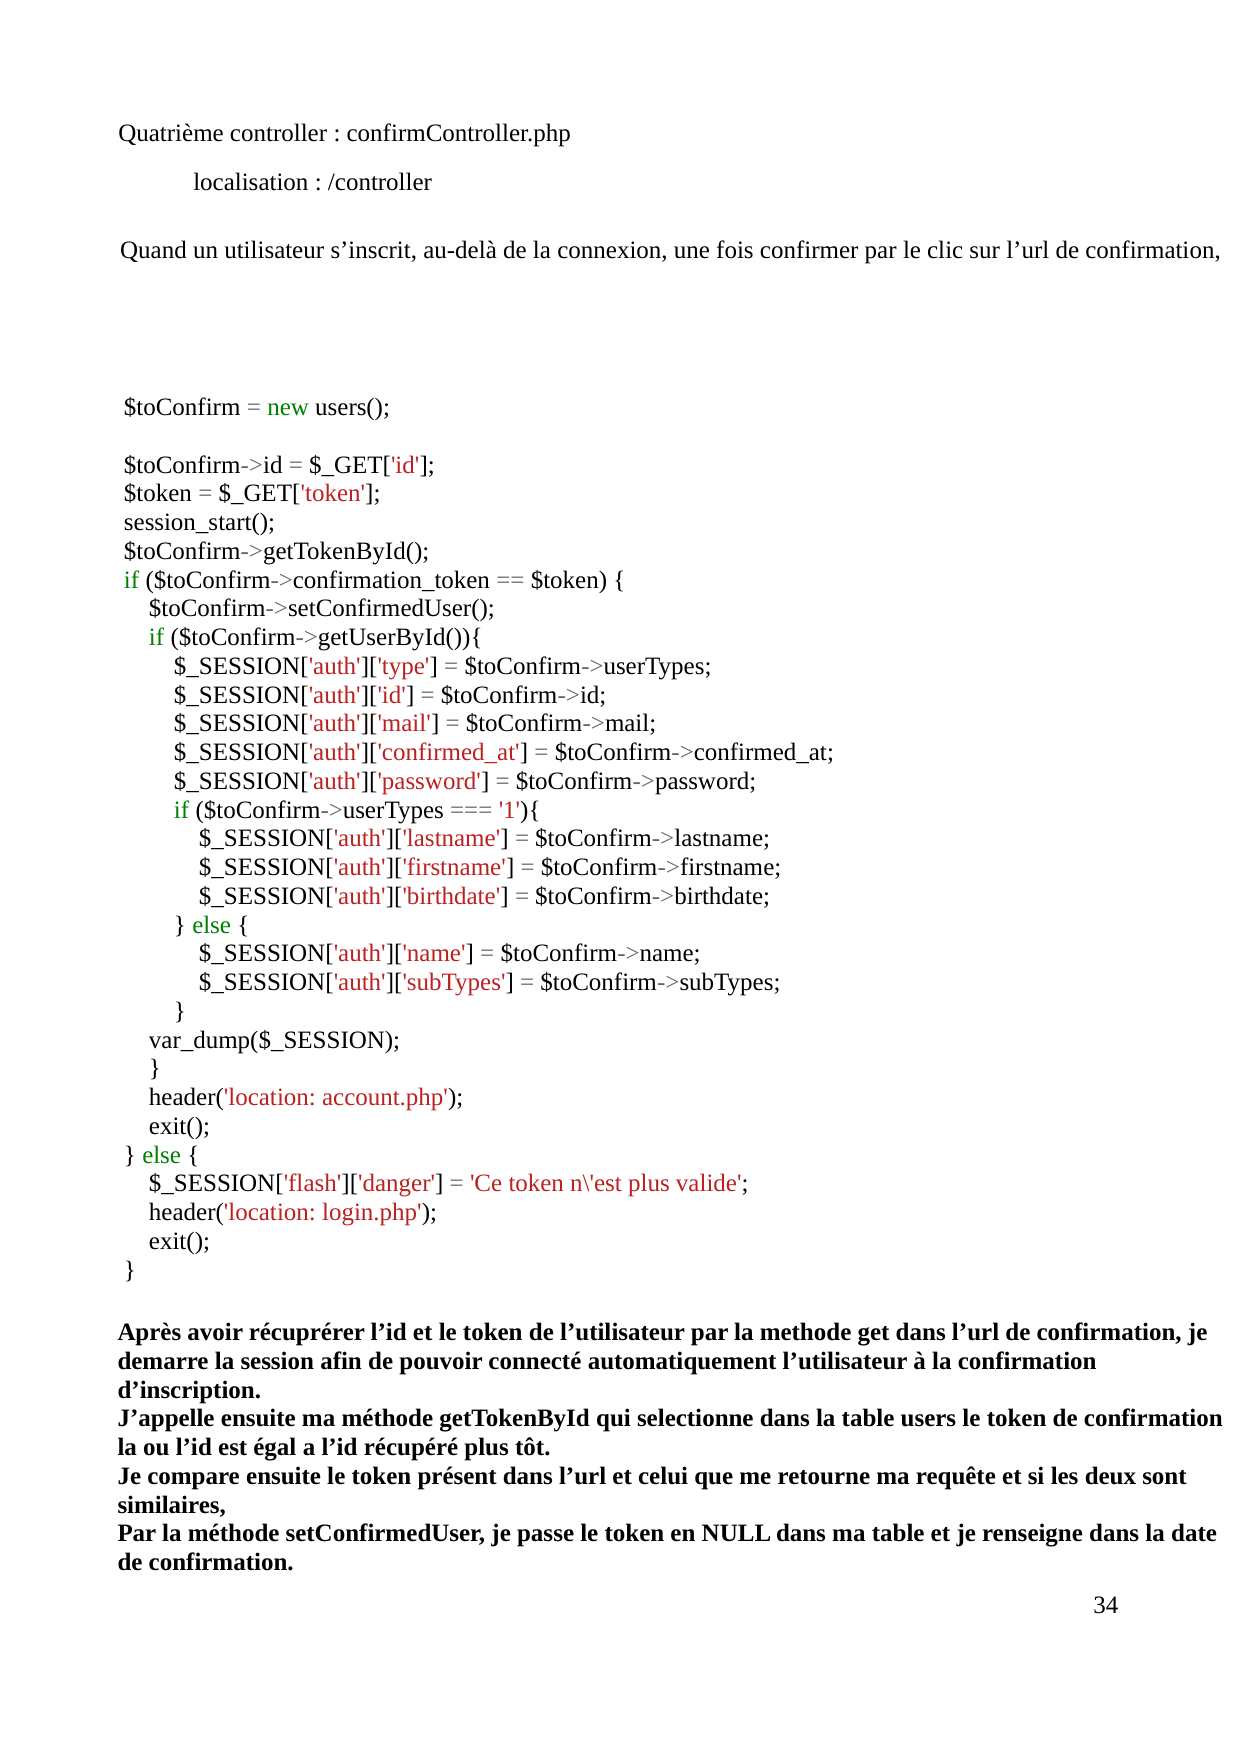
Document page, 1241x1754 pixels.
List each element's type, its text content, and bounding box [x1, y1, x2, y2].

text localisation : /controller [118, 167, 1122, 196]
text Quatrième controller : confirmController.php [118, 118, 1122, 147]
text 34 [118, 1590, 1122, 1619]
